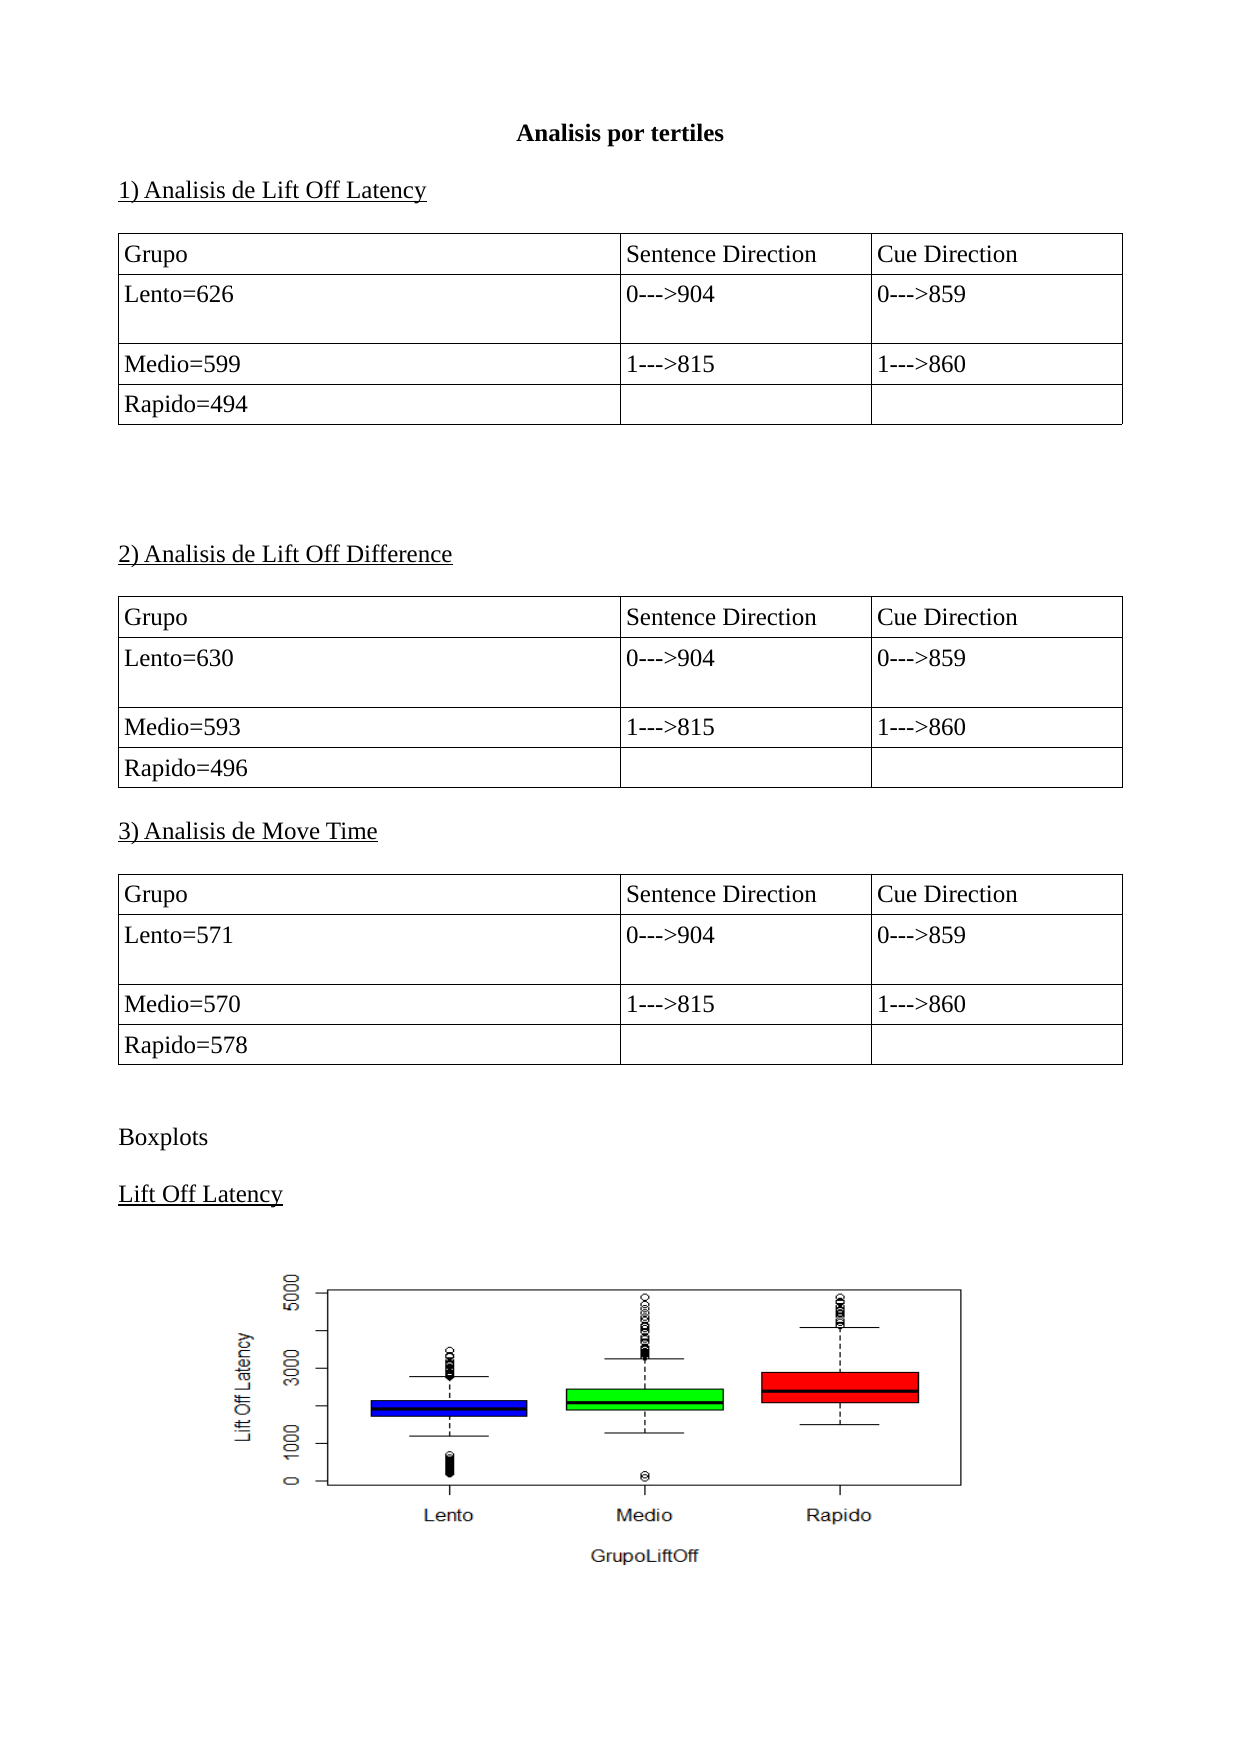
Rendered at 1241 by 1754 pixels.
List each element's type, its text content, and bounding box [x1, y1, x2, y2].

table_cell 0--->859 [872, 915, 1122, 984]
text Analisis por tertiles [118, 118, 1122, 147]
table_cell 1--->815 [621, 708, 871, 747]
table_cell 1--->860 [872, 344, 1122, 383]
table_cell 1--->860 [872, 708, 1122, 747]
table_header Grupo [119, 875, 620, 914]
table_cell 0--->904 [621, 915, 871, 984]
table_header Grupo [119, 234, 620, 273]
table_header Sentence Direction [621, 875, 871, 914]
text 2) Analisis de Lift Off Difference [118, 539, 1122, 568]
text Lift Off Latency [118, 1179, 1122, 1208]
table_cell 1--->815 [621, 344, 871, 383]
text Boxplots [118, 1122, 1122, 1151]
table_cell Rapido=578 [119, 1025, 620, 1064]
table_cell Rapido=494 [119, 385, 620, 424]
table_cell 0--->859 [872, 638, 1122, 707]
table_cell [872, 1025, 1122, 1064]
table_cell 0--->859 [872, 275, 1122, 343]
table_cell Rapido=496 [119, 748, 620, 787]
table_cell 0--->904 [621, 638, 871, 707]
table_header Sentence Direction [621, 597, 871, 637]
text 3) Analisis de Move Time [118, 816, 1122, 845]
table_header Grupo [119, 597, 620, 637]
table_cell Medio=570 [119, 985, 620, 1024]
table_cell [621, 385, 871, 424]
table_cell Lento=571 [119, 915, 620, 984]
table_header Cue Direction [872, 875, 1122, 914]
picture [227, 1208, 1013, 1587]
table_cell [872, 385, 1122, 424]
table_cell 1--->815 [621, 985, 871, 1024]
table_cell Medio=599 [119, 344, 620, 383]
table_cell 1--->860 [872, 985, 1122, 1024]
table_cell [621, 748, 871, 787]
table_header Cue Direction [872, 597, 1122, 637]
table_cell [872, 748, 1122, 787]
table_header Sentence Direction [621, 234, 871, 273]
text 1) Analisis de Lift Off Latency [118, 176, 1122, 204]
table_cell Medio=593 [119, 708, 620, 747]
table_header Cue Direction [872, 234, 1122, 273]
table_cell Lento=626 [119, 275, 620, 343]
table_cell 0--->904 [621, 275, 871, 343]
table_cell [621, 1025, 871, 1064]
table_cell Lento=630 [119, 638, 620, 707]
